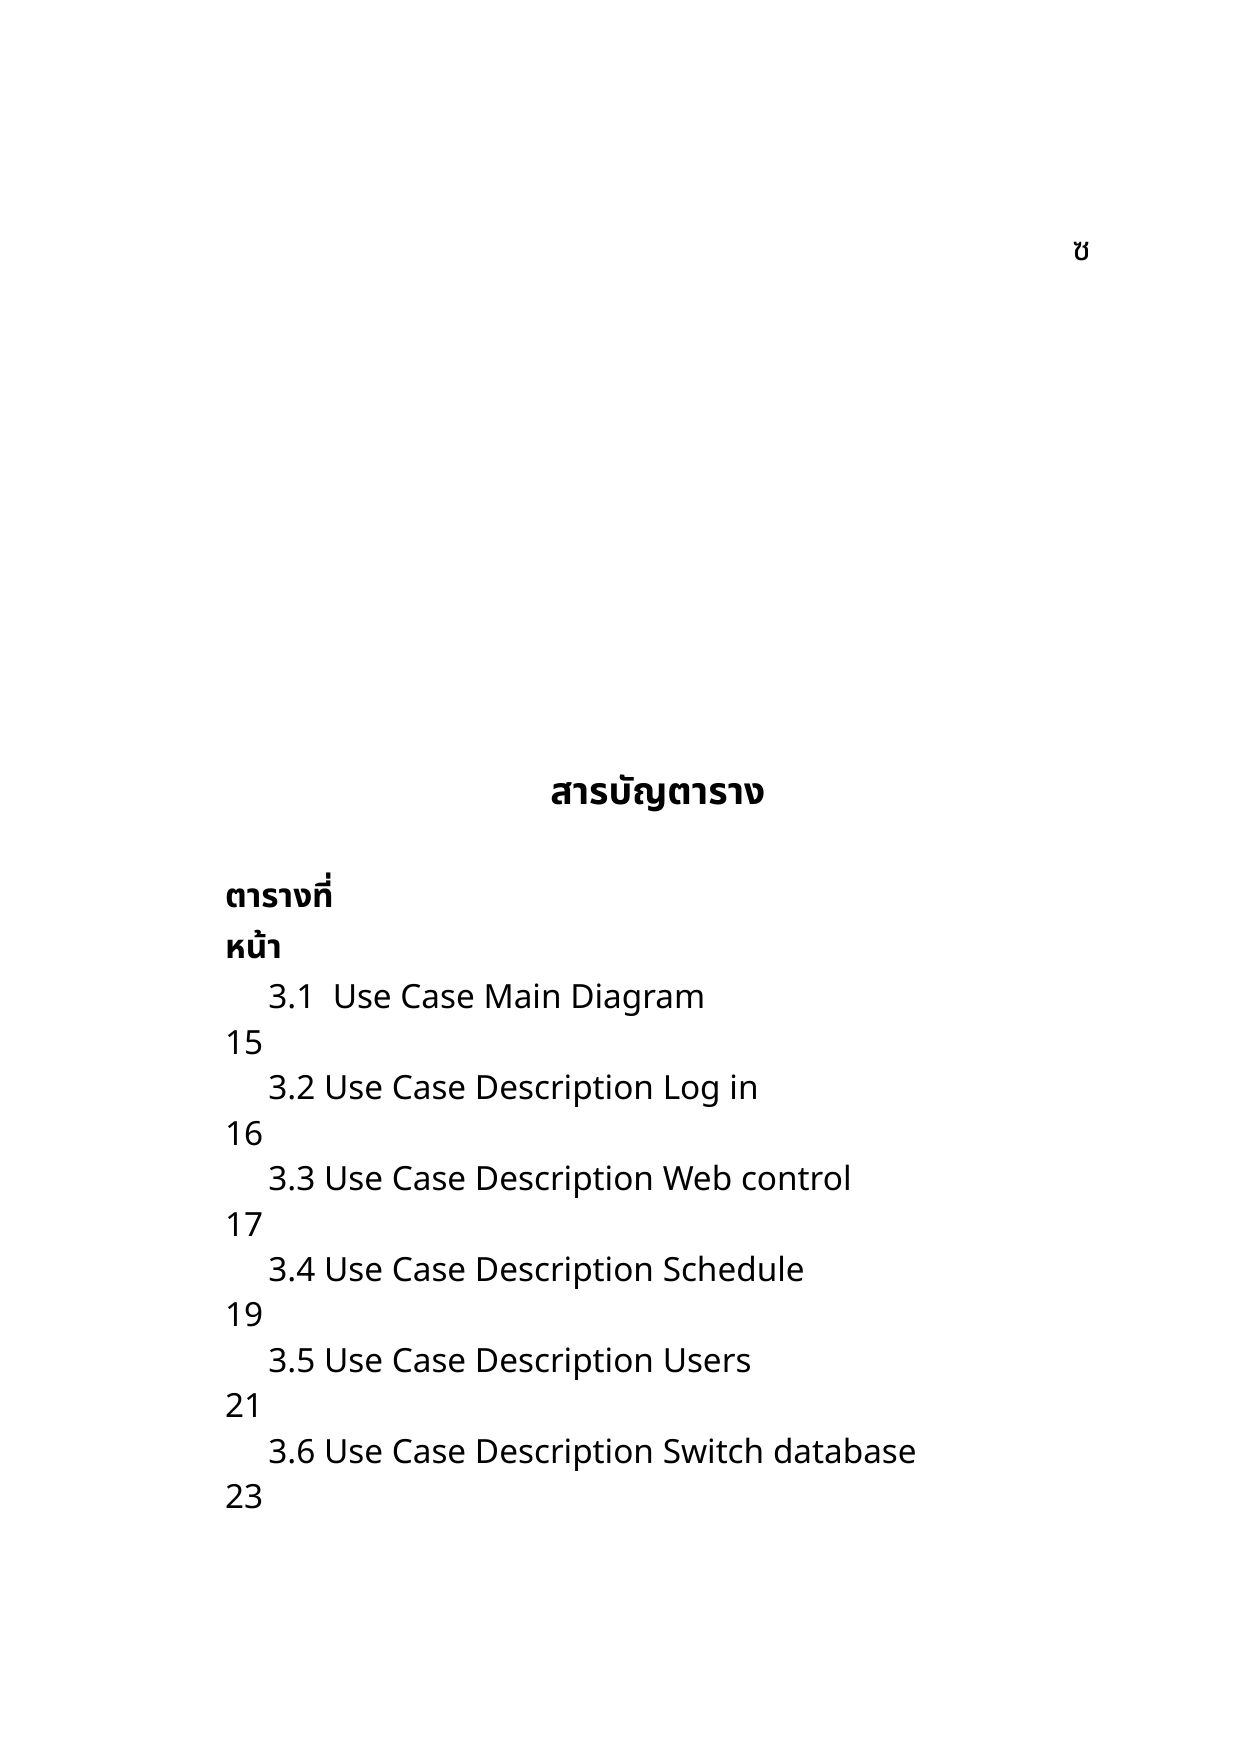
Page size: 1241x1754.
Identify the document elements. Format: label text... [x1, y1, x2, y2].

text 3.3 Use Case Description Web control 17 [225, 1155, 1091, 1246]
text 3.5 Use Case Description Users 21 [225, 1337, 1091, 1427]
text 3.2 Use Case Description Log in 16 [225, 1064, 1091, 1155]
text 3.6 Use Case Description Switch database 23 [225, 1427, 1091, 1518]
text 3.4 Use Case Description Schedule 19 [225, 1246, 1091, 1337]
text ตารางที่ หน้า [225, 872, 1091, 973]
text สารบัญตาราง [225, 765, 1091, 821]
text 3.1 Use Case Main Diagram 15 [225, 973, 1091, 1064]
